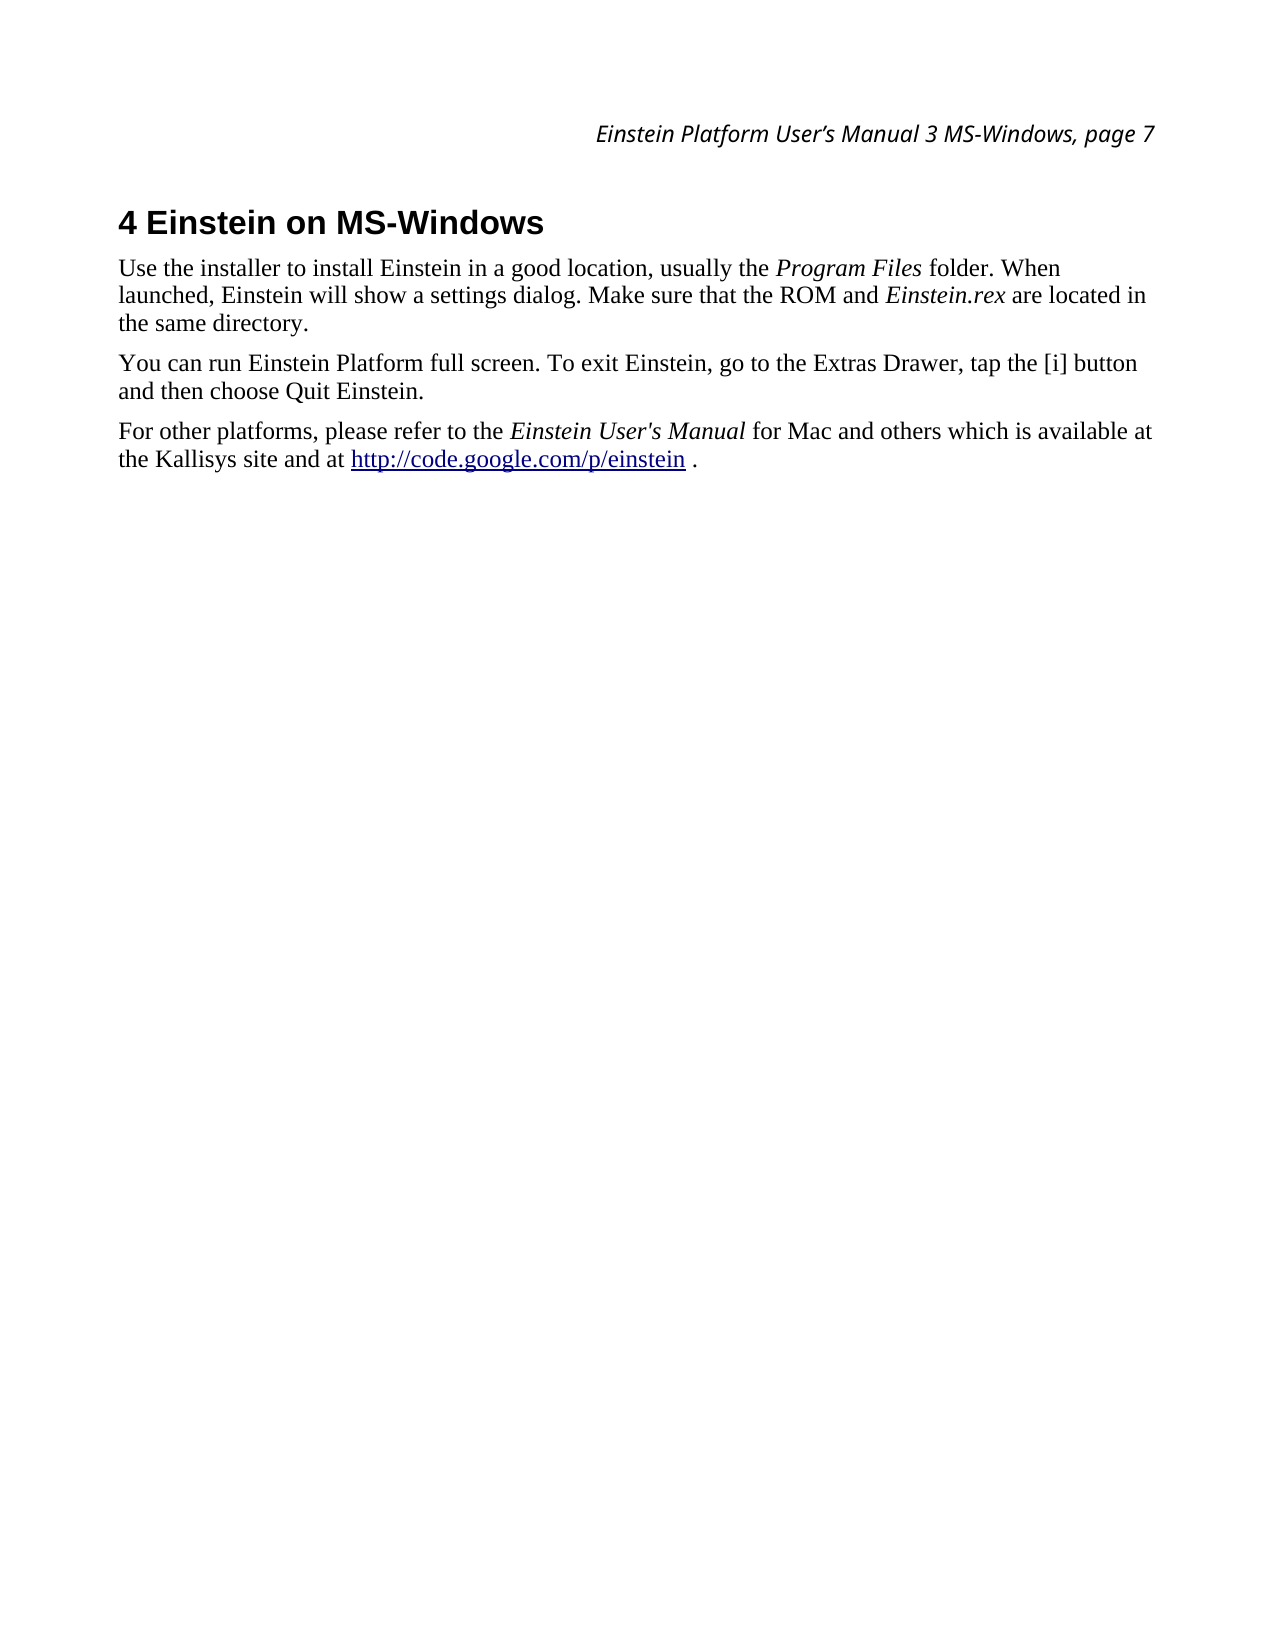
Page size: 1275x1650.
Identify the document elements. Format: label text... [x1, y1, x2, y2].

text You can run Einstein Platform full screen. To exit Einstein, go to the Extras Drawer, tap the [i] button and then choose Quit Einstein. [118, 349, 1157, 405]
text Use the installer to install Einstein in a good location, usually the Program Files folder. When launched, Einstein will show a settings dialog. Make sure that the ROM and Einstein.rex are located in the same directory. [118, 254, 1157, 337]
subtitle 4 Einstein on MS-Windows [118, 204, 1157, 241]
text For other platforms, please refer to the Einstein User's Manual for Mac and others which is available at the Kallisys site and at http://code.google.com/p/einstein . [118, 417, 1157, 473]
